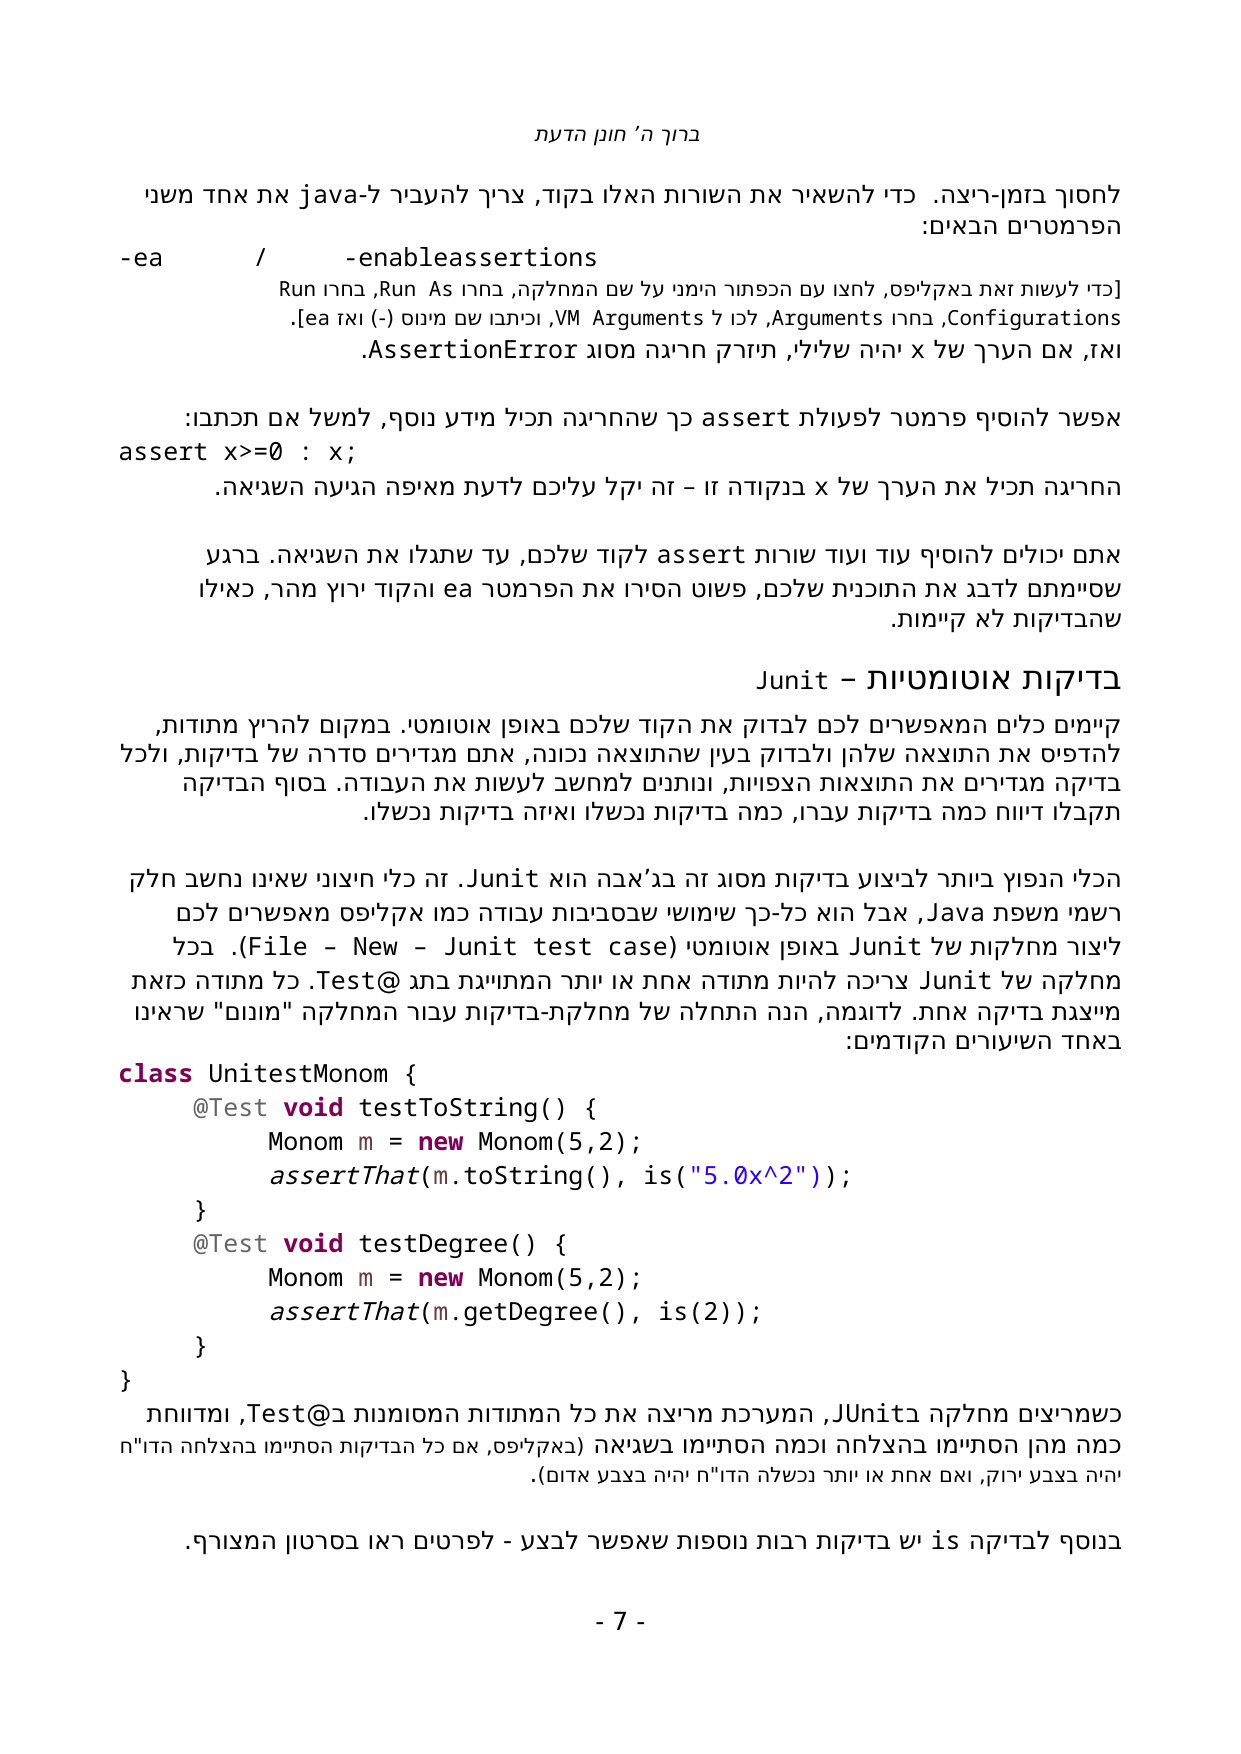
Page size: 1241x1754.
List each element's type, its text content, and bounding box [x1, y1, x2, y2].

text ואז, אם הערך של x יהיה שלילי, תיזרק חריגה מסוג AssertionError. [118, 332, 1122, 366]
text הכלי הנפוץ ביותר לביצוע בדיקות מסוג זה בג’אבה הוא Junit. זה כלי חיצוני שאינו נחשב חלק רשמי משפת Java, אבל הוא כל-כך שימושי שבסביבות עבודה כמו אקליפס מאפשרים לכם ליצור מחלקות של Junit באופן אוטומטי (File – New – Junit test case). בכל מחלקה של Junit צריכה להיות מתודה אחת או יותר המתוייגת בתג @Test. כל מתודה כזאת מייצגת בדיקה אחת. לדוגמה, הנה התחלה של מחלקת-בדיקות עבור המחלקה "מונום" שראינו באחד השיעורים הקודמים: [118, 861, 1122, 1055]
text Monom m = new Monom(5,2); [118, 1259, 1122, 1294]
text קיימים כלים המאפשרים לכם לבדוק את הקוד שלכם באופן אוטומטי. במקום להריץ מתודות, להדפיס את התוצאה שלהן ולבדוק בעין שהתוצאה נכונה, אתם מגדירים סדרה של בדיקות, ולכל בדיקה מגדירים את התוצאות הצפויות, ונותנים למחשב לעשות את העבודה. בסוף הבדיקה תקבלו דיווח כמה בדיקות עברו, כמה בדיקות נכשלו ואיזה בדיקות נכשלו. [118, 710, 1122, 827]
text } [118, 1328, 1122, 1362]
text -ea / -enableassertions [118, 240, 1122, 274]
text @Test void testDegree() { [118, 1226, 1122, 1259]
text } [118, 1362, 1122, 1396]
text assertThat(m.getDegree(), is(2)); [118, 1294, 1122, 1328]
text @Test void testToString() { [118, 1089, 1122, 1123]
text assert x>=0 : x; [118, 434, 1122, 468]
text } [118, 1191, 1122, 1226]
subtitle בדיקות אוטומטיות – Junit [118, 658, 1122, 697]
text כשמריצים מחלקה בJUnit, המערכת מריצה את כל המתודות המסומנות ב@Test, ומדווחת כמה מהן הסתיימו בהצלחה וכמה הסתיימו בשגיאה (באקליפס, אם כל הבדיקות הסתיימו בהצלחה הדו"ח יהיה בצבע ירוק, ואם אחת או יותר נכשלה הדו"ח יהיה בצבע אדום). [118, 1396, 1122, 1488]
text [כדי לעשות זאת באקליפס, לחצו עם הכפתור הימני על שם המחלקה, בחרו Run As, בחרו Run Configurations, בחרו Arguments, לכו ל VM Arguments, וכיתבו שם מינוס (-) ואז ea]. [118, 274, 1122, 332]
text Monom m = new Monom(5,2); [118, 1123, 1122, 1157]
text אתם יכולים להוסיף עוד ועוד שורות assert לקוד שלכם, עד שתגלו את השגיאה. ברגע שסיימתם לדבג את התוכנית שלכם, פשוט הסירו את הפרמטר ea והקוד ירוץ מהר, כאילו שהבדיקות לא קיימות. [118, 536, 1122, 633]
text החריגה תכיל את הערך של x בנקודה זו – זה יקל עליכם לדעת מאיפה הגיעה השגיאה. [118, 468, 1122, 502]
text מה יקרה אם המחשב בכל-זאת יגלה שבנקודה הזאת קטן מאפס? במצב רגיל, לא יקרה כלום! במצב רגיל המכונה הוירטואלי של ג’אבה מסירה אוטומטית את כל שורות ה-assert, כדי לחסוך בזמן-ריצה. כדי להשאיר את השורות האלו בקוד, צריך להעביר ל-java את אחד משני הפרמטרים הבאים: [118, 177, 1122, 240]
text אפשר להוסיף פרמטר לפעולת assert כך שהחריגה תכיל מידע נוסף, למשל אם תכתבו: [118, 400, 1122, 434]
text assertThat(m.toString(), is("5.0x^2")); [118, 1157, 1122, 1191]
text class UnitestMonom { [118, 1055, 1122, 1089]
text בנוסף לבדיקה is יש בדיקות רבות נוספות שאפשר לבצע - לפרטים ראו בסרטון המצורף. [118, 1522, 1122, 1556]
